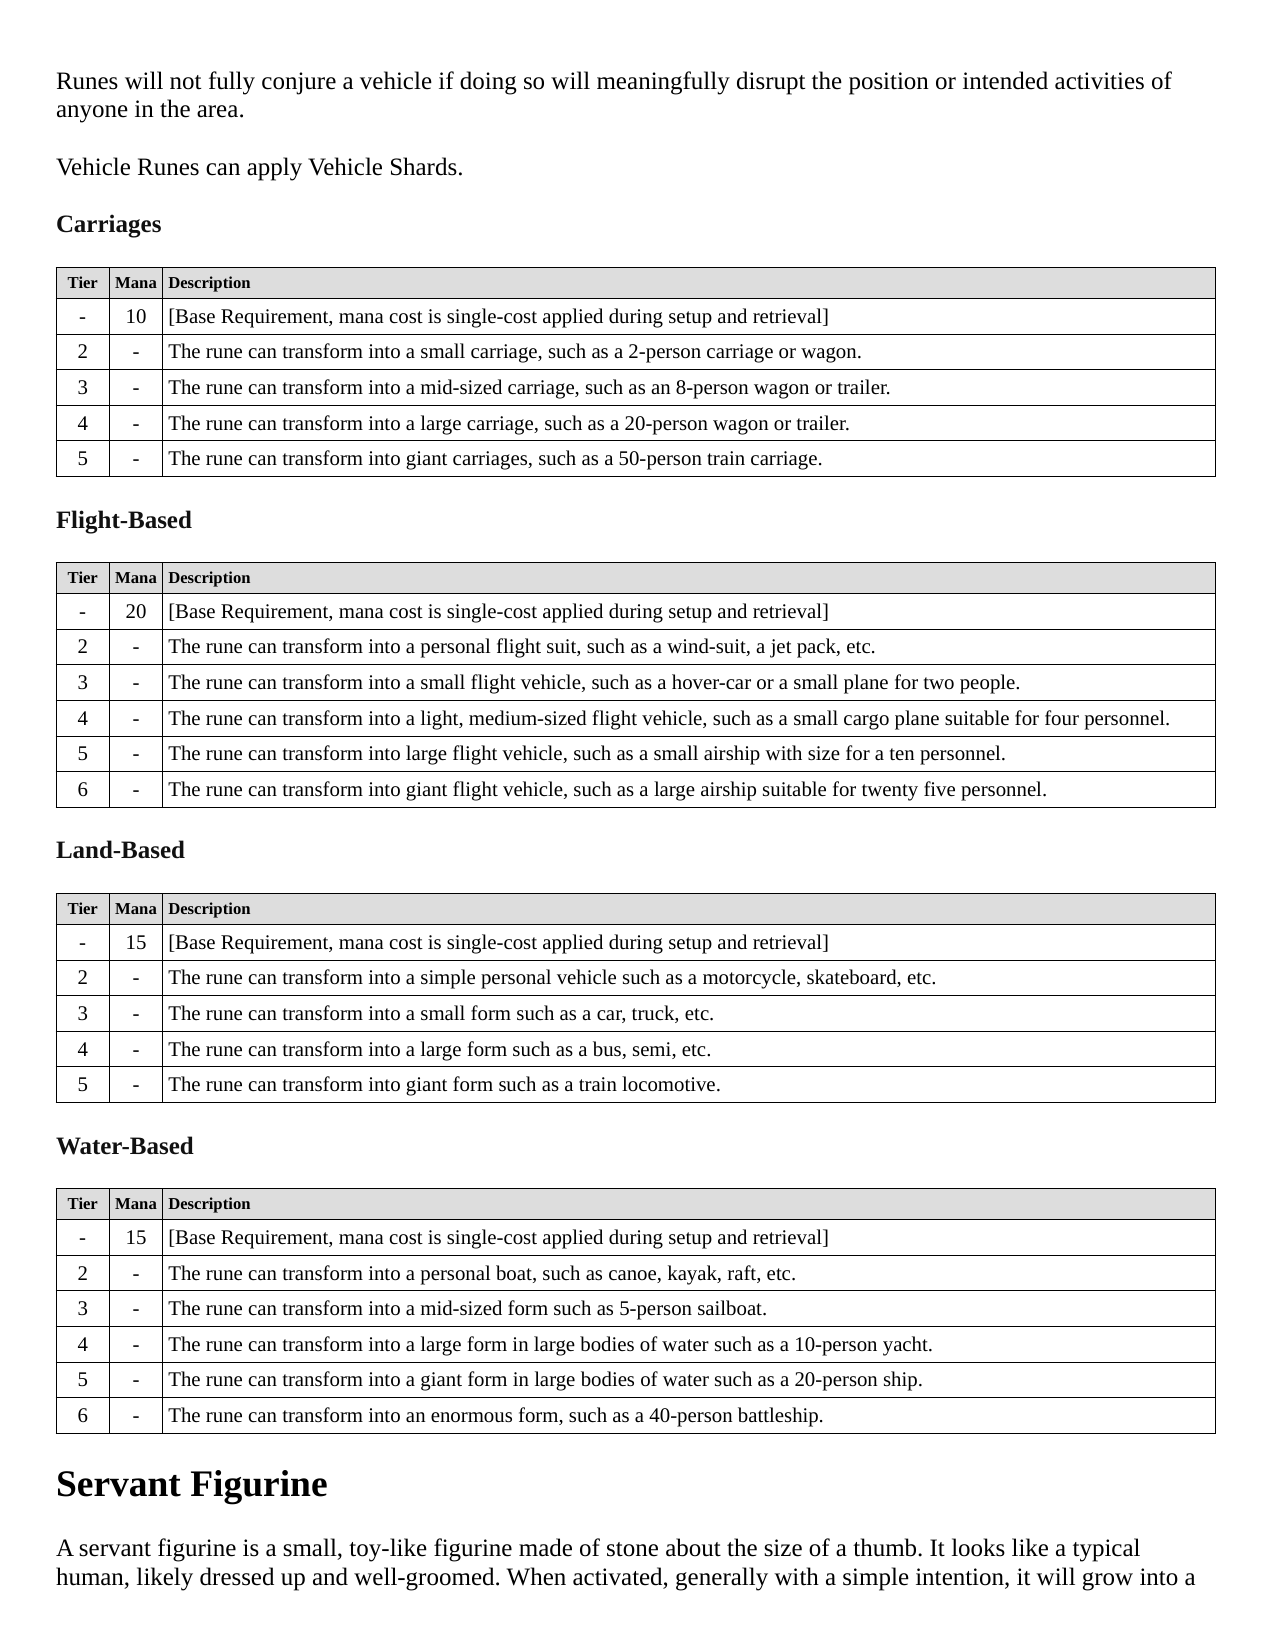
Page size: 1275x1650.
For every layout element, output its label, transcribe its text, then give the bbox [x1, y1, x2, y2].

table_cell 3 [57, 665, 109, 700]
table_header Tier [57, 1189, 109, 1219]
table_cell - [57, 299, 109, 333]
text Runes will not fully conjure a vehicle if doing so will meaningfully disrupt the position or intended activities of anyone in the area. [56, 66, 1215, 123]
table_cell - [110, 737, 162, 771]
table_cell The rune can transform into giant flight vehicle, such as a large airship suitable for twenty five personnel. [163, 772, 1215, 807]
table_cell The rune can transform into a small form such as a car, truck, etc. [163, 996, 1215, 1031]
text A servant figurine is a small, toy-like figurine made of stone about the size of a thumb. It looks like a typical human, likely dressed up and well-groomed. When activated, generally with a simple intention, it will grow into a [56, 1533, 1215, 1591]
table_header Mana [110, 1189, 162, 1219]
table_cell 15 [110, 925, 162, 959]
table_cell - [110, 441, 162, 476]
table_cell The rune can transform into an enormous form, such as a 40-person battleship. [163, 1398, 1215, 1433]
table_cell - [57, 925, 109, 959]
table_cell The rune can transform into a small flight vehicle, such as a hover-car or a small plane for two people. [163, 665, 1215, 700]
table_cell - [57, 1220, 109, 1255]
subtitle Land-Based [56, 836, 1215, 864]
table_cell - [110, 665, 162, 700]
table_cell 3 [57, 996, 109, 1031]
table_cell - [57, 594, 109, 629]
table_cell [Base Requirement, mana cost is single-cost applied during setup and retrieval] [163, 925, 1215, 959]
table_cell [Base Requirement, mana cost is single-cost applied during setup and retrieval] [163, 594, 1215, 629]
table_cell The rune can transform into a large carriage, such as a 20-person wagon or trailer. [163, 406, 1215, 440]
table_cell The rune can transform into large flight vehicle, such as a small airship with size for a ten personnel. [163, 737, 1215, 771]
table_header Tier [57, 894, 109, 924]
table_header Tier [57, 268, 109, 298]
table_cell - [110, 1363, 162, 1397]
table_cell - [110, 370, 162, 405]
table_cell The rune can transform into a large form in large bodies of water such as a 10-person yacht. [163, 1327, 1215, 1362]
subtitle Servant Figurine [56, 1462, 1215, 1505]
table_header Mana [110, 563, 162, 593]
table_header Description [163, 1189, 1215, 1219]
table_cell - [110, 335, 162, 369]
table_cell 2 [57, 961, 109, 995]
text Vehicle Runes can apply Vehicle Shards. [56, 152, 1215, 181]
table_cell - [110, 996, 162, 1031]
table_cell 5 [57, 1067, 109, 1102]
table_cell - [110, 630, 162, 664]
table_cell The rune can transform into a personal flight suit, such as a wind-suit, a jet pack, etc. [163, 630, 1215, 664]
table_cell - [110, 1067, 162, 1102]
table_cell 15 [110, 1220, 162, 1255]
table_cell The rune can transform into a personal boat, such as canoe, kayak, raft, etc. [163, 1256, 1215, 1290]
table_cell 5 [57, 441, 109, 476]
table_header Description [163, 563, 1215, 593]
table_cell - [110, 1032, 162, 1066]
table_cell The rune can transform into a mid-sized carriage, such as an 8-person wagon or trailer. [163, 370, 1215, 405]
table_cell - [110, 1291, 162, 1326]
table_cell 20 [110, 594, 162, 629]
subtitle Flight-Based [56, 505, 1215, 533]
table_cell - [110, 701, 162, 736]
table_cell 6 [57, 1398, 109, 1433]
table_cell The rune can transform into giant form such as a train locomotive. [163, 1067, 1215, 1102]
table_cell - [110, 961, 162, 995]
table_cell 2 [57, 1256, 109, 1290]
subtitle Water-Based [56, 1131, 1215, 1159]
table_cell - [110, 1327, 162, 1362]
table_cell 4 [57, 1327, 109, 1362]
table_cell 5 [57, 737, 109, 771]
table_cell 3 [57, 1291, 109, 1326]
table_cell 5 [57, 1363, 109, 1397]
table_header Description [163, 894, 1215, 924]
table_cell The rune can transform into a light, medium-sized flight vehicle, such as a small cargo plane suitable for four personnel. [163, 701, 1215, 736]
table_cell The rune can transform into a small carriage, such as a 2-person carriage or wagon. [163, 335, 1215, 369]
table_header Description [163, 268, 1215, 298]
table_cell - [110, 1256, 162, 1290]
table_cell The rune can transform into a giant form in large bodies of water such as a 20-person ship. [163, 1363, 1215, 1397]
table_cell 2 [57, 335, 109, 369]
table_header Mana [110, 894, 162, 924]
table_cell The rune can transform into giant carriages, such as a 50-person train carriage. [163, 441, 1215, 476]
subtitle Carriages [56, 209, 1215, 238]
table_cell The rune can transform into a simple personal vehicle such as a motorcycle, skateboard, etc. [163, 961, 1215, 995]
table_cell The rune can transform into a mid-sized form such as 5-person sailboat. [163, 1291, 1215, 1326]
table_cell - [110, 772, 162, 807]
table_cell 4 [57, 701, 109, 736]
table_cell 2 [57, 630, 109, 664]
table_cell 4 [57, 1032, 109, 1066]
table_header Mana [110, 268, 162, 298]
table_cell [Base Requirement, mana cost is single-cost applied during setup and retrieval] [163, 1220, 1215, 1255]
table_cell - [110, 1398, 162, 1433]
table_cell 10 [110, 299, 162, 333]
table_cell - [110, 406, 162, 440]
table_cell 4 [57, 406, 109, 440]
table_cell 6 [57, 772, 109, 807]
table_cell [Base Requirement, mana cost is single-cost applied during setup and retrieval] [163, 299, 1215, 333]
table_cell The rune can transform into a large form such as a bus, semi, etc. [163, 1032, 1215, 1066]
table_cell 3 [57, 370, 109, 405]
table_header Tier [57, 563, 109, 593]
